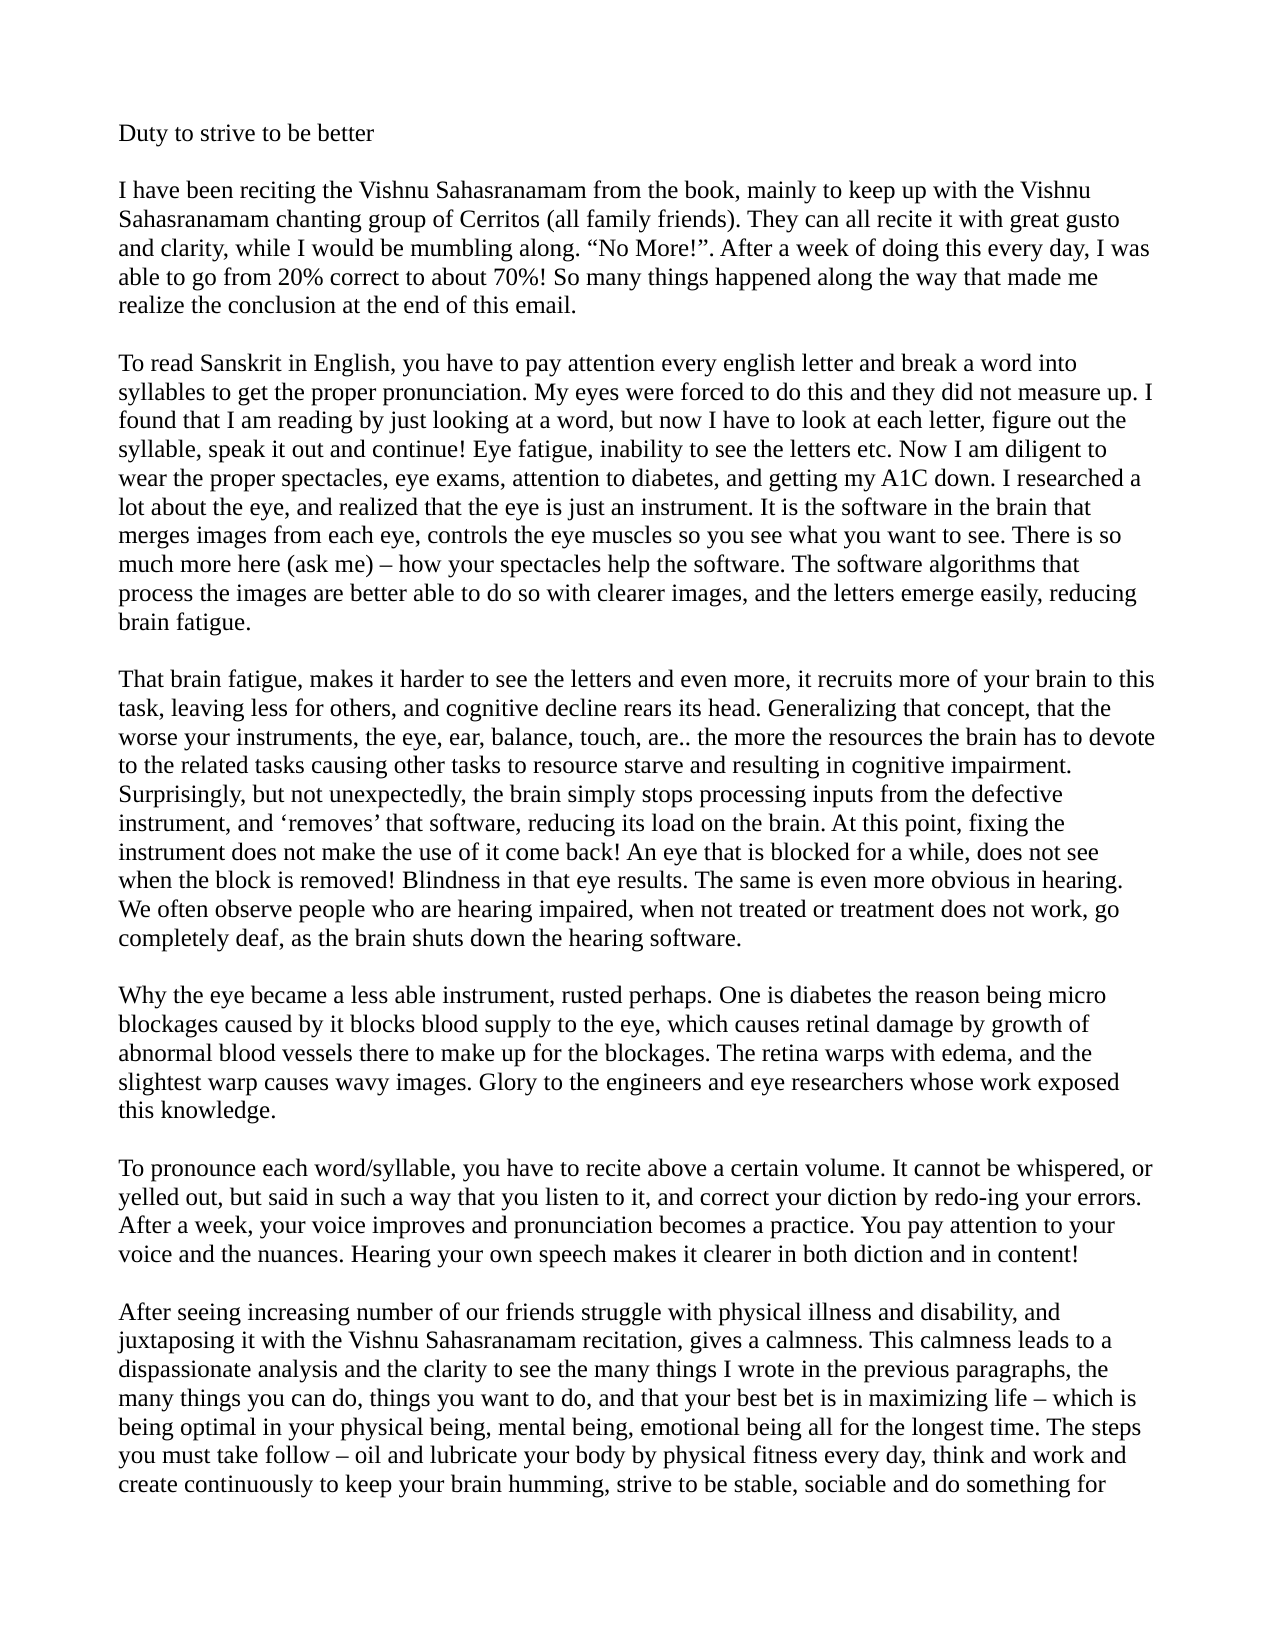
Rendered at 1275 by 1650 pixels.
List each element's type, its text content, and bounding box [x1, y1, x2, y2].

text After seeing increasing number of our friends struggle with physical illness and disability, and juxtaposing it with the Vishnu Sahasranamam recitation, gives a calmness. This calmness leads to a dispassionate analysis and the clarity to see the many things I wrote in the previous paragraphs, the many things you can do, things you want to do, and that your best bet is in maximizing life – which is being optimal in your physical being, mental being, emotional being all for the longest time. The steps you must take follow – oil and lubricate your body by physical fitness every day, think and work and create continuously to keep your brain humming, strive to be stable, sociable and do something for [118, 1297, 1157, 1498]
text I have been reciting the Vishnu Sahasranamam from the book, mainly to keep up with the Vishnu Sahasranamam chanting group of Cerritos (all family friends). They can all recite it with great gusto and clarity, while I would be mumbling along. “No More!”. After a week of doing this every day, I was able to go from 20% correct to about 70%! So many things happened along the way that made me realize the conclusion at the end of this email. [118, 176, 1157, 319]
text Why the eye became a less able instrument, rusted perhaps. One is diabetes the reason being micro blockages caused by it blocks blood supply to the eye, which causes retinal damage by growth of abnormal blood vessels there to make up for the blockages. The retina warps with edema, and the slightest warp causes wavy images. Glory to the engineers and eye researchers whose work exposed this knowledge. [118, 981, 1157, 1124]
text Duty to strive to be better [118, 118, 1157, 147]
text That brain fatigue, makes it harder to see the letters and even more, it recruits more of your brain to this task, leaving less for others, and cognitive decline rears its head. Generalizing that concept, that the worse your instruments, the eye, ear, balance, touch, are.. the more the resources the brain has to devote to the related tasks causing other tasks to resource starve and resulting in cognitive impairment. Surprisingly, but not unexpectedly, the brain simply stops processing inputs from the defective instrument, and ‘removes’ that software, reducing its load on the brain. At this point, fixing the instrument does not make the use of it come back! An eye that is blocked for a while, does not see when the block is removed! Blindness in that eye results. The same is even more obvious in hearing. We often observe people who are hearing impaired, when not treated or treatment does not work, go completely deaf, as the brain shuts down the hearing software. [118, 664, 1157, 952]
text To read Sanskrit in English, you have to pay attention every english letter and break a word into syllables to get the proper pronunciation. My eyes were forced to do this and they did not measure up. I found that I am reading by just looking at a word, but now I have to look at each letter, figure out the syllable, speak it out and continue! Eye fatigue, inability to see the letters etc. Now I am diligent to wear the proper spectacles, eye exams, attention to diabetes, and getting my A1C down. I researched a lot about the eye, and realized that the eye is just an instrument. It is the software in the brain that merges images from each eye, controls the eye muscles so you see what you want to see. There is so much more here (ask me) – how your spectacles help the software. The software algorithms that process the images are better able to do so with clearer images, and the letters emerge easily, reducing brain fatigue. [118, 348, 1157, 636]
text To pronounce each word/syllable, you have to recite above a certain volume. It cannot be whispered, or yelled out, but said in such a way that you listen to it, and correct your diction by redo-ing your errors. After a week, your voice improves and pronunciation becomes a practice. You pay attention to your voice and the nuances. Hearing your own speech makes it clearer in both diction and in content! [118, 1153, 1157, 1268]
